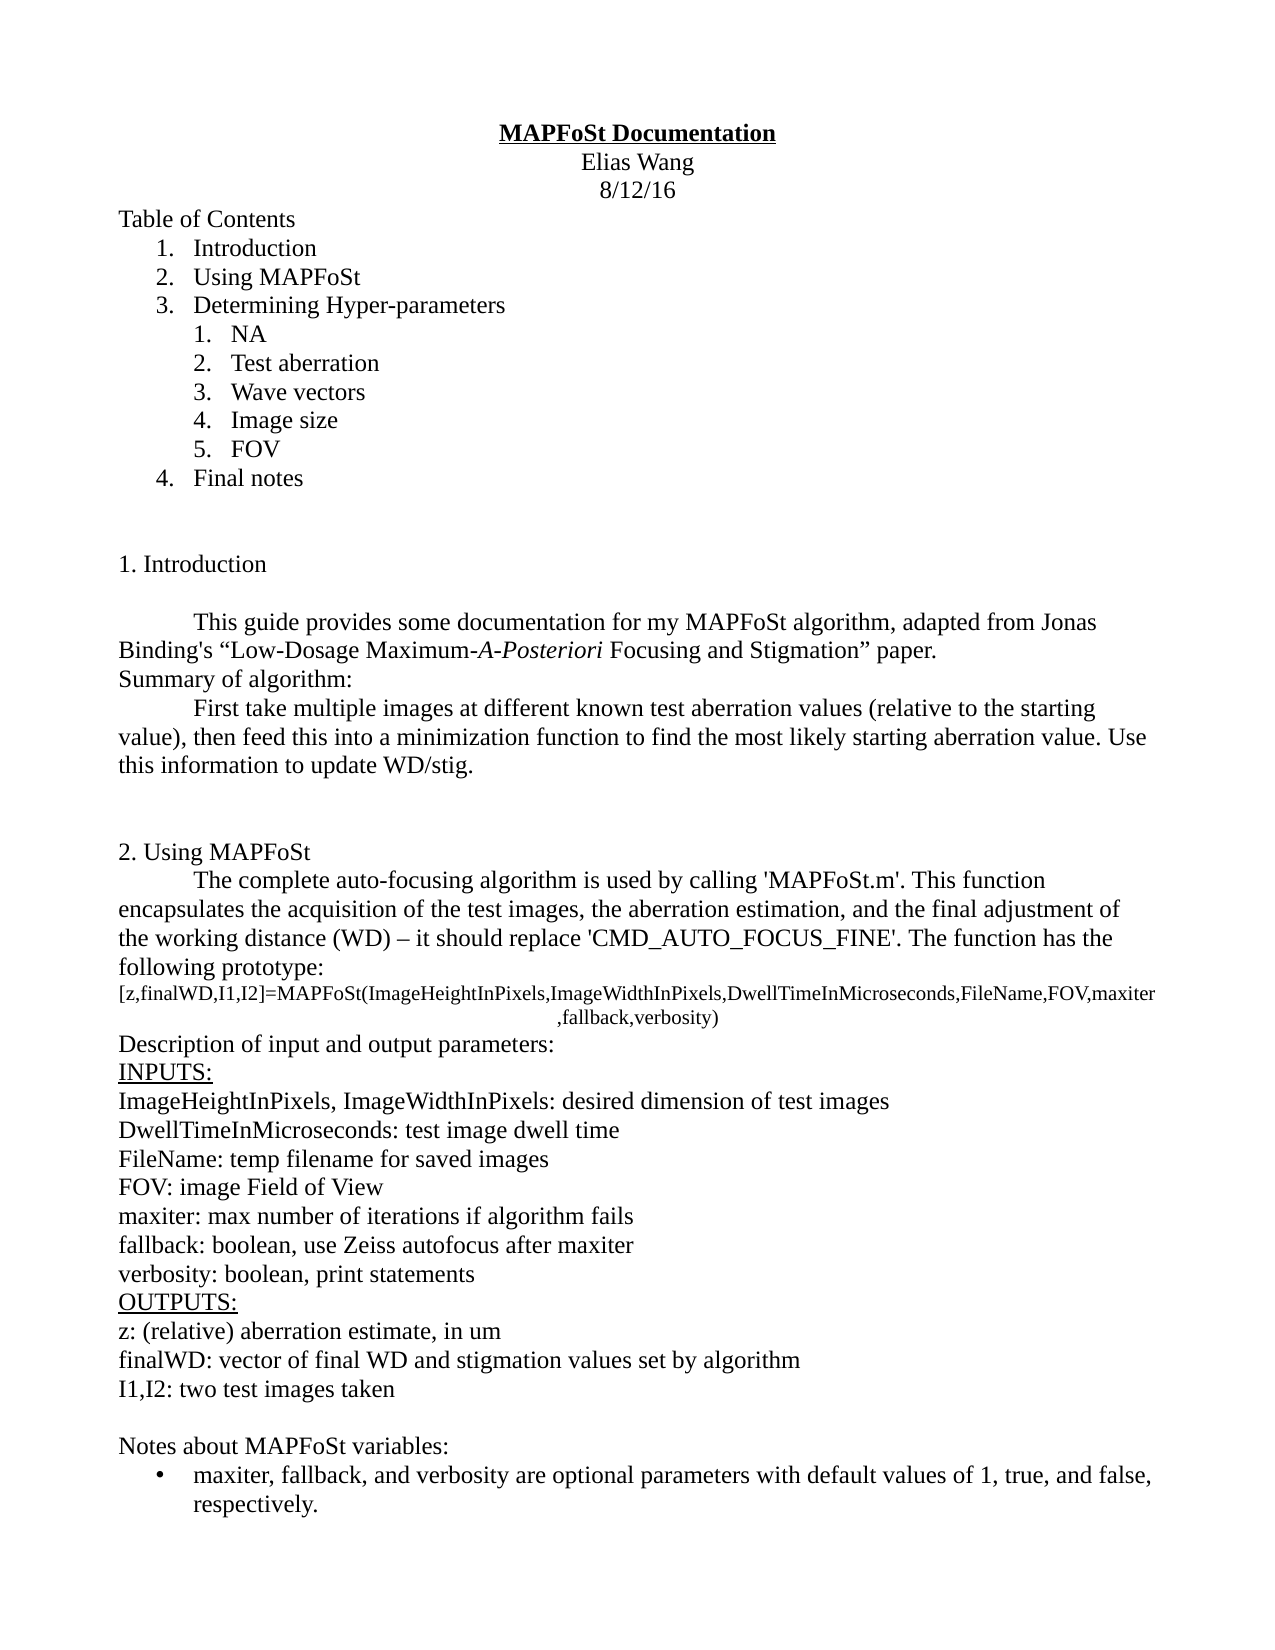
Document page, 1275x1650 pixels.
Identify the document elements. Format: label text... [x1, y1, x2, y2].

text I1,I2: two test images taken [118, 1374, 1157, 1402]
list NA [193, 319, 1157, 348]
list Introduction [156, 233, 1157, 262]
text OUTPUTS: [118, 1287, 1157, 1316]
text The complete auto-focusing algorithm is used by calling 'MAPFoSt.m'. This function encapsulates the acquisition of the test images, the aberration estimation, and the final adjustment of the working distance (WD) – it should replace 'CMD_AUTO_FOCUS_FINE'. The function has the following prototype: [118, 866, 1157, 981]
text INPUTS: [118, 1057, 1157, 1086]
text maxiter: max number of iterations if algorithm fails [118, 1201, 1157, 1230]
text finalWD: vector of final WD and stigmation values set by algorithm [118, 1345, 1157, 1374]
text 8/12/16 [118, 176, 1157, 204]
list Image size [193, 406, 1157, 434]
list maxiter, fallback, and verbosity are optional parameters with default values of 1, true, and false, respectively. [156, 1460, 1157, 1517]
text FOV: image Field of View [118, 1172, 1157, 1201]
list Wave vectors [193, 377, 1157, 406]
list Test aberration [193, 348, 1157, 377]
text Notes about MAPFoSt variables: [118, 1431, 1157, 1460]
text MAPFoSt Documentation [118, 118, 1157, 147]
text verbosity: boolean, print statements [118, 1259, 1157, 1287]
text This guide provides some documentation for my MAPFoSt algorithm, adapted from Jonas Binding's “Low-Dosage Maximum-A-Posteriori Focusing and Stigmation” paper. [118, 607, 1157, 664]
text DwellTimeInMicroseconds: test image dwell time [118, 1115, 1157, 1144]
text fallback: boolean, use Zeiss autofocus after maxiter [118, 1230, 1157, 1259]
list FOV [193, 434, 1157, 463]
text z: (relative) aberration estimate, in um [118, 1316, 1157, 1345]
text First take multiple images at different known test aberration values (relative to the starting value), then feed this into a minimization function to find the most likely starting aberration value. Use this information to update WD/stig. [118, 693, 1157, 779]
text 1. Introduction [118, 549, 1157, 578]
text Description of input and output parameters: [118, 1029, 1157, 1057]
text 2. Using MAPFoSt [118, 837, 1157, 866]
text Elias Wang [118, 147, 1157, 176]
text FileName: temp filename for saved images [118, 1144, 1157, 1172]
list Final notes [156, 463, 1157, 492]
text Summary of algorithm: [118, 664, 1157, 693]
list Determining Hyper-parameters [156, 291, 1157, 319]
list Using MAPFoSt [156, 262, 1157, 291]
text Table of Contents [118, 204, 1157, 233]
text ImageHeightInPixels, ImageWidthInPixels: desired dimension of test images [118, 1086, 1157, 1115]
text [z,finalWD,I1,I2]=MAPFoSt(ImageHeightInPixels,ImageWidthInPixels,DwellTimeInMicroseconds,FileName,FOV,maxiter,fallback,verbosity) [118, 981, 1157, 1029]
